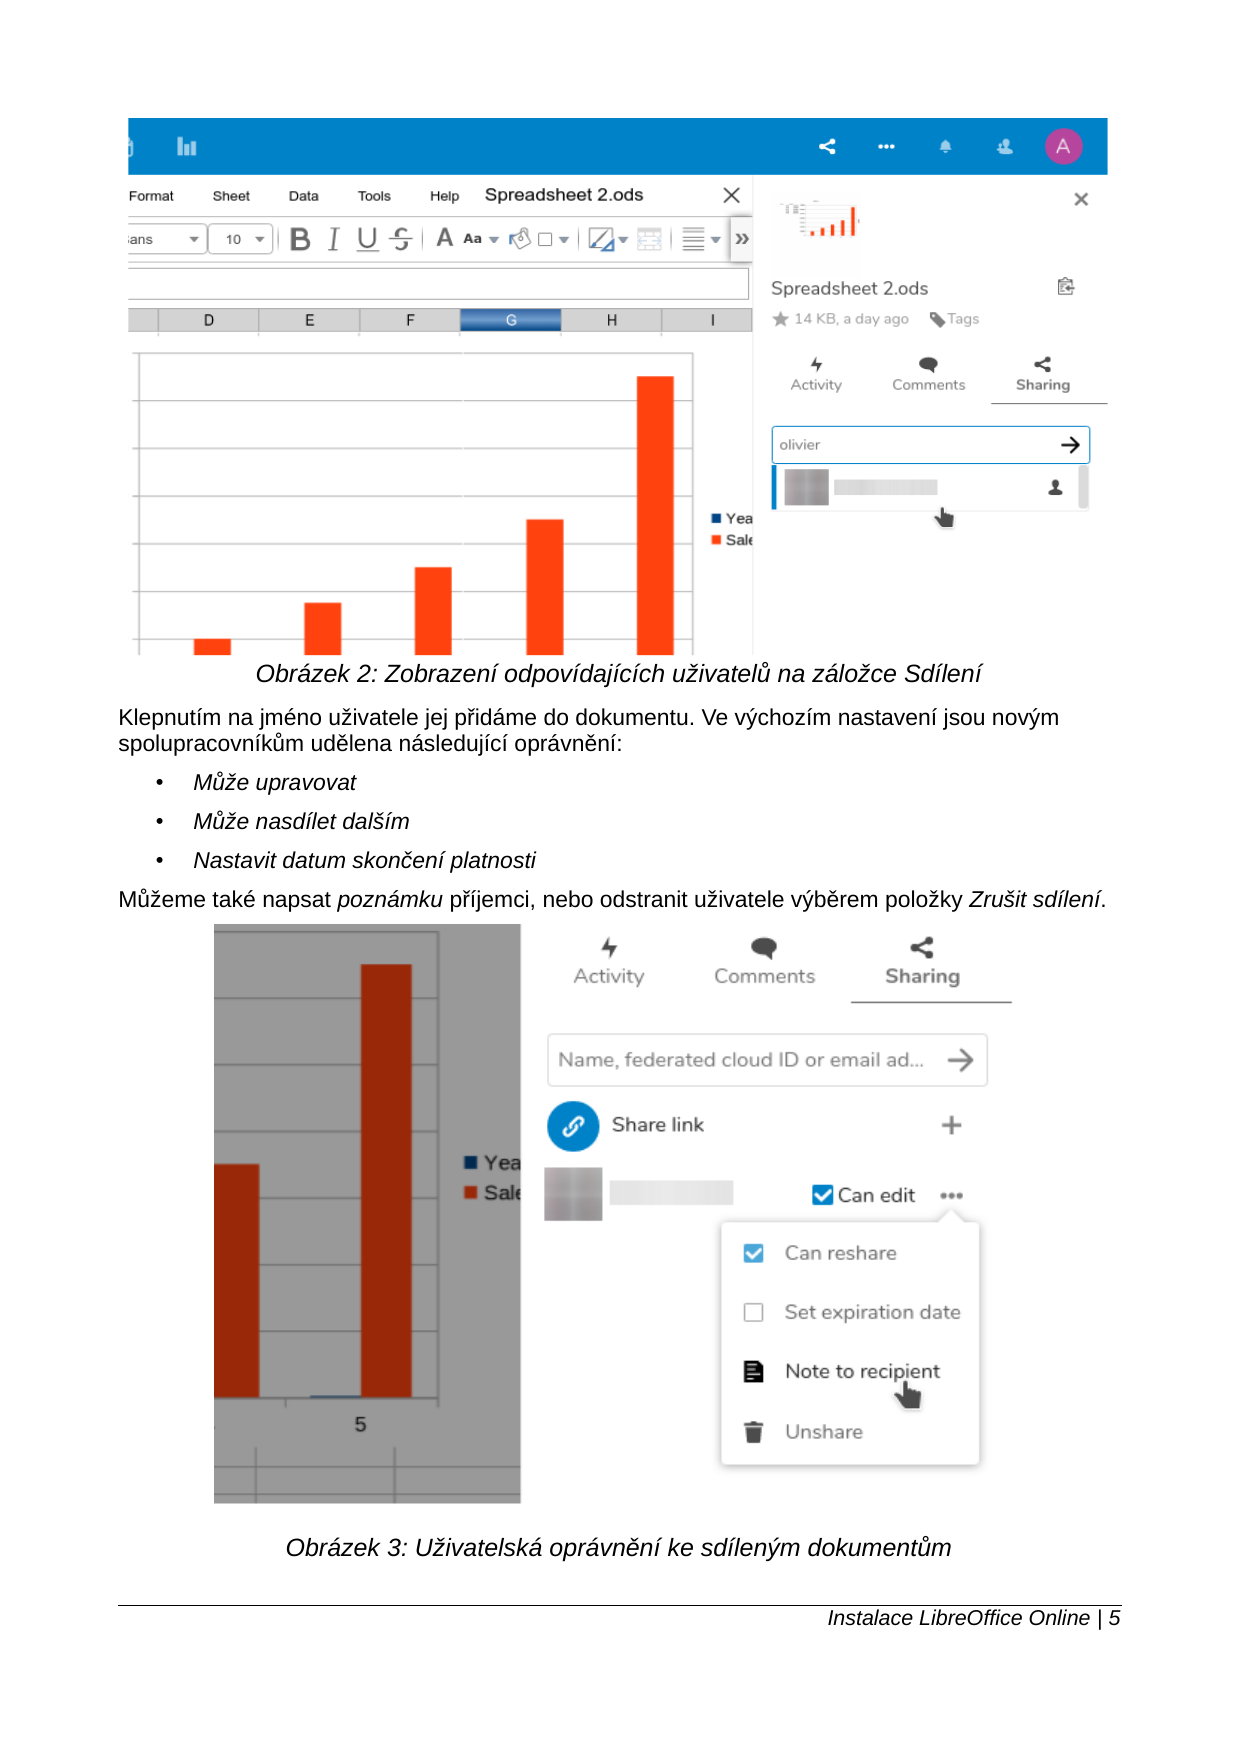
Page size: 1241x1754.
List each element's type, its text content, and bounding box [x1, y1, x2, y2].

picture [128, 118, 1113, 660]
list Může upravovat [156, 769, 1122, 795]
text Můžeme také napsat poznámku příjemci, nebo odstranit uživatele výběrem položky Zrušit sdílení. [118, 886, 1122, 912]
text Obrázek 3: Uživatelská oprávnění ke sdíleným dokumentům [201, 924, 1039, 1562]
list Nastavit datum skončení platnosti [156, 847, 1122, 873]
list Může nasdílet dalším [156, 808, 1122, 834]
picture [214, 924, 1027, 1534]
text Klepnutím na jméno uživatele jej přidáme do dokumentu. Ve výchozím nastavení jsou novým spolupracovníkům udělena následující oprávnění: [118, 704, 1122, 756]
text Obrázek 2: Zobrazení odpovídajících uživatelů na záložce Sdílení [118, 118, 1122, 688]
